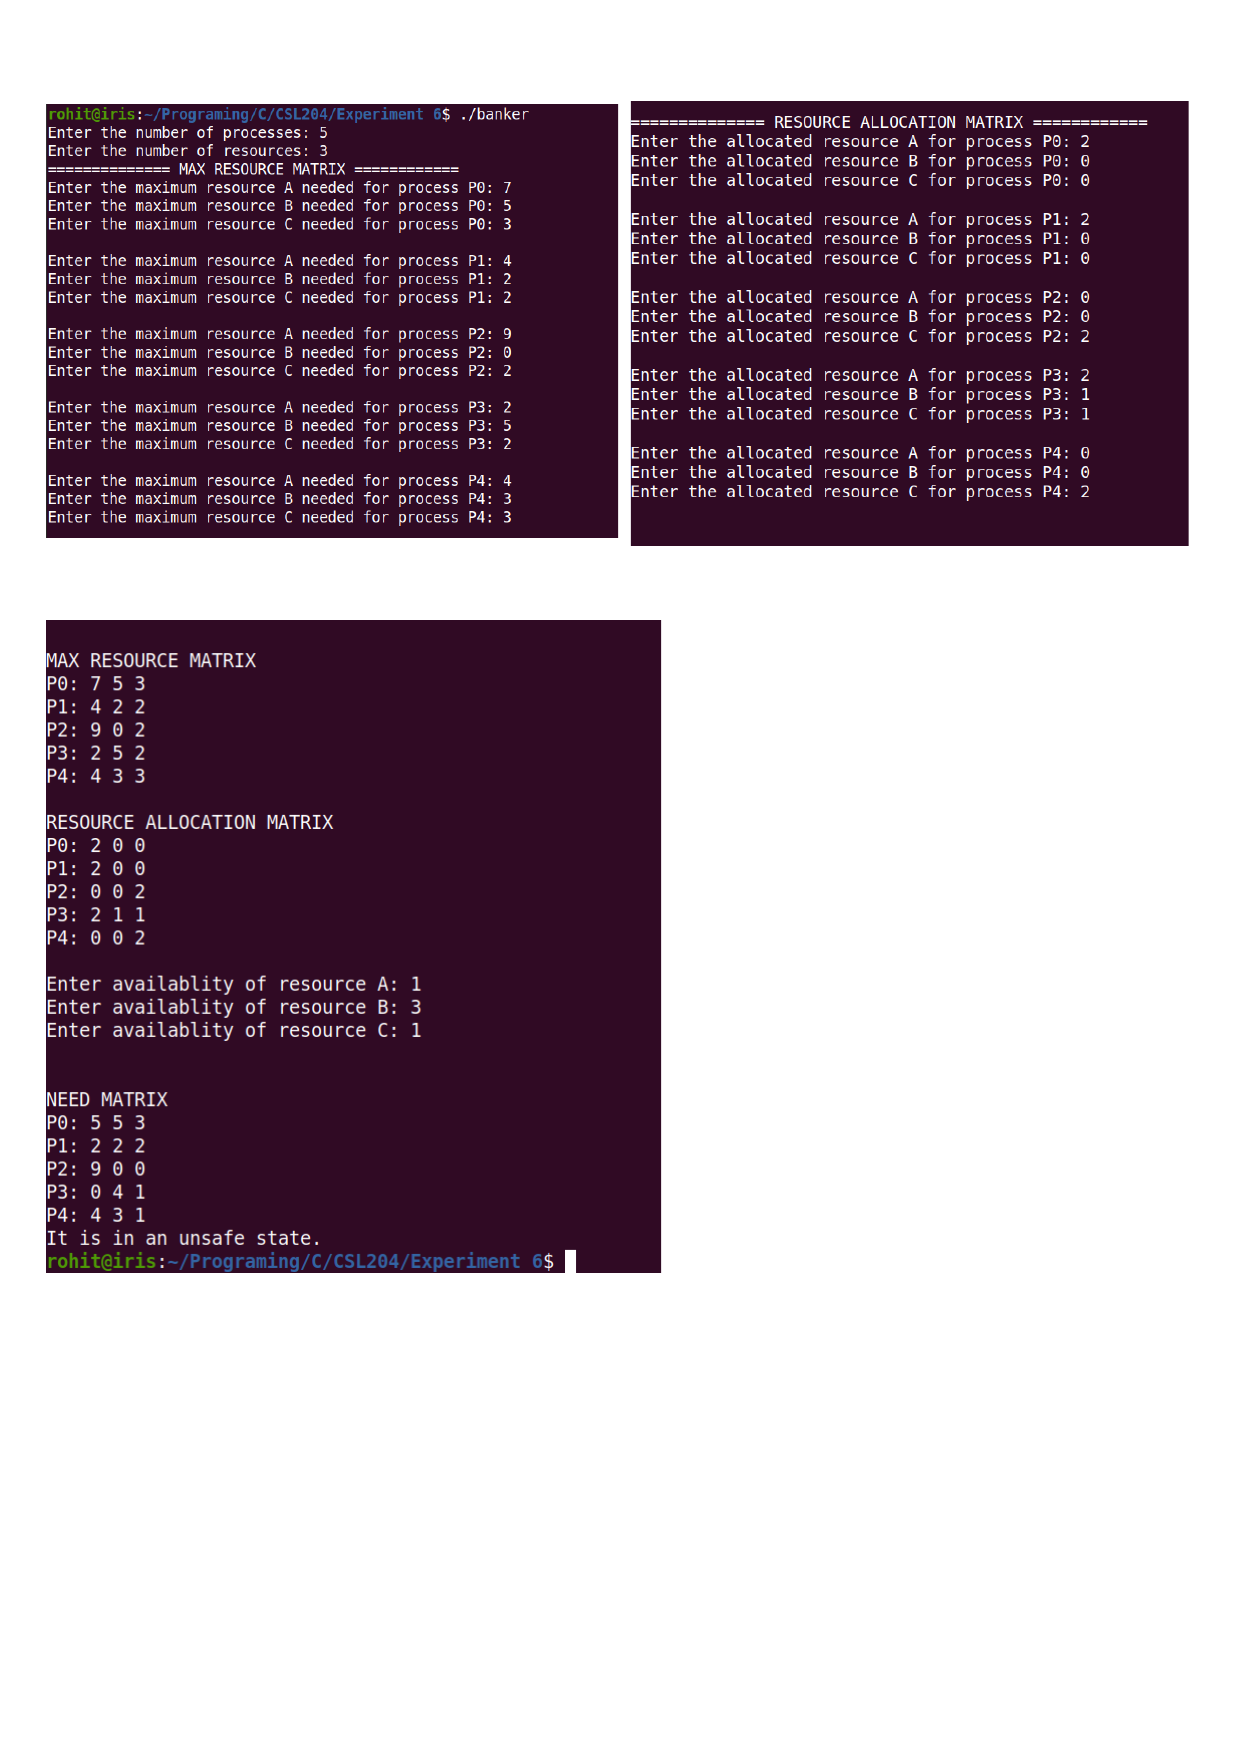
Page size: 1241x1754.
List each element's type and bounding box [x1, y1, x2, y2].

picture [630, 101, 1189, 546]
picture [46, 620, 662, 1273]
picture [46, 104, 619, 538]
